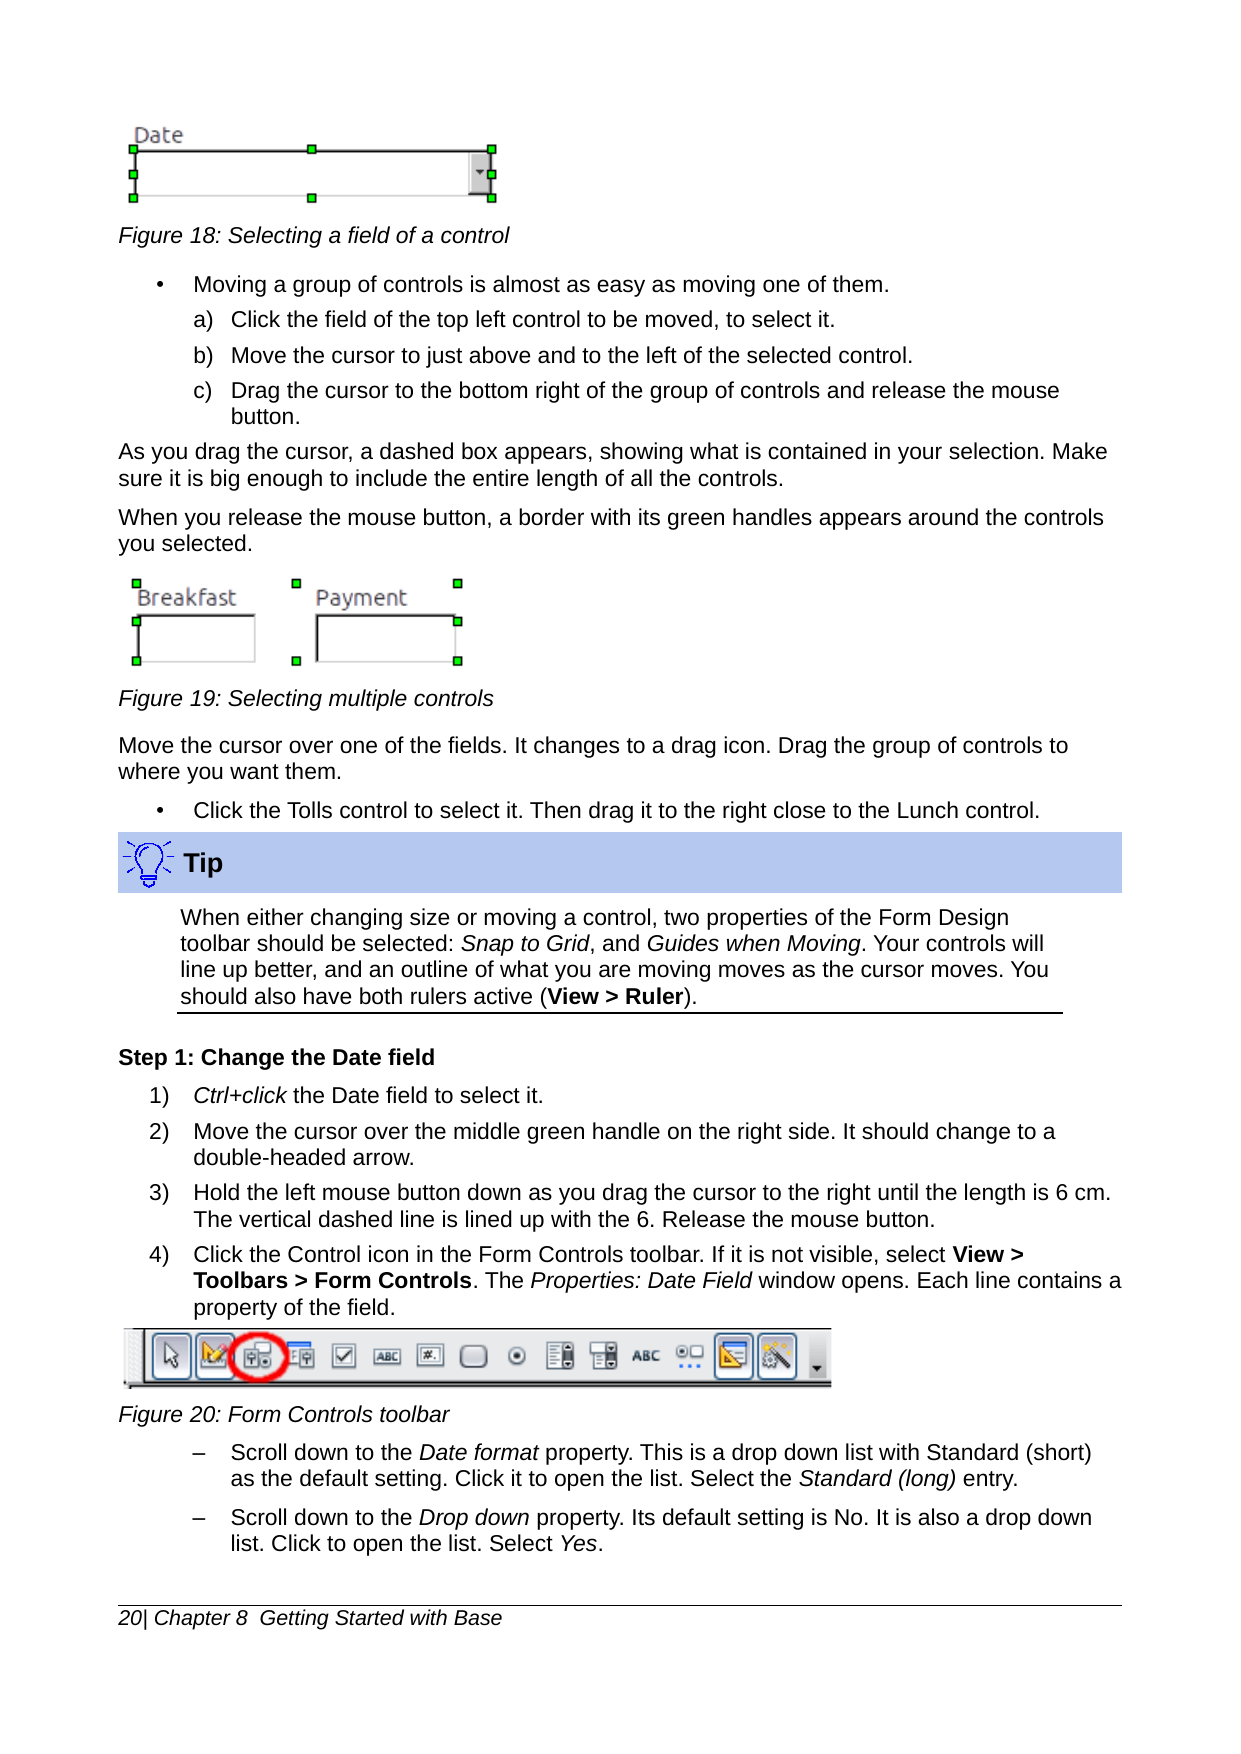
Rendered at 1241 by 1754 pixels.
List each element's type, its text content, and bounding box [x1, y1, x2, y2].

list Move the cursor over the middle green handle on the right side. It should change to a double-headed arrow. [169, 1118, 1122, 1170]
list Click the Control icon in the Form Controls toolbar. If it is not visible, select View > Toolbars > Form Controls. The Properties: Date Field window opens. Each line contains a property of the field. [169, 1241, 1122, 1320]
list Move the cursor to just above and to the left of the selected control. [193, 342, 1122, 368]
text Figure 20: Form Controls toolbar [118, 1401, 837, 1427]
list Drag the cursor to the bottom right of the group of controls and release the mouse button. [193, 377, 1122, 429]
text Move the cursor over one of the fields. It changes to a drag icon. Drag the group of controls to where you want them. [118, 732, 1122, 784]
text Figure 18: Selecting a field of a control [118, 222, 547, 248]
picture [123, 1328, 832, 1389]
picture [118, 568, 483, 674]
subtitle Tip [118, 832, 1122, 893]
text When either changing size or moving a control, two properties of the Form Design toolbar should be selected: Snap to Grid, and Guides when Moving. Your controls will line up better, and an outline of what you are moving moves as the cursor moves. You should also have both rulers active (View > Ruler). [177, 901, 1063, 1012]
list Scroll down to the Date format property. This is a drop down list with Standard (short) as the default setting. Click it to open the list. Select the Standard (long) entry. [192, 1439, 1122, 1492]
text Step 1: Change the Date field [118, 1044, 1122, 1070]
list Scroll down to the Drop down property. Its default setting is No. It is also a drop down list. Click to open the list. Select Yes. [192, 1503, 1122, 1556]
picture [119, 833, 179, 892]
list Click the field of the top left control to be moved, to select it. [193, 306, 1122, 333]
text As you drag the cursor, a dashed box appears, showing what is contained in your selection. Make sure it is big enough to include the entire length of all the controls. [118, 438, 1122, 491]
text When you release the mouse button, a border with its green handles appears around the controls you selected. [118, 503, 1122, 556]
picture [118, 118, 517, 211]
list Click the Tolls control to select it. Then drag it to the right close to the Lunch control. [156, 797, 1122, 823]
text Figure 19: Selecting multiple controls [118, 685, 525, 712]
list Hold the left mouse button down as you drag the cursor to the right until the length is 6 cm. The vertical dashed line is lined up with the 6. Release the mouse button. [169, 1179, 1122, 1232]
list Ctrl+click the Date field to select it. [169, 1082, 1122, 1109]
list Moving a group of controls is almost as easy as moving one of them. [156, 271, 1122, 297]
